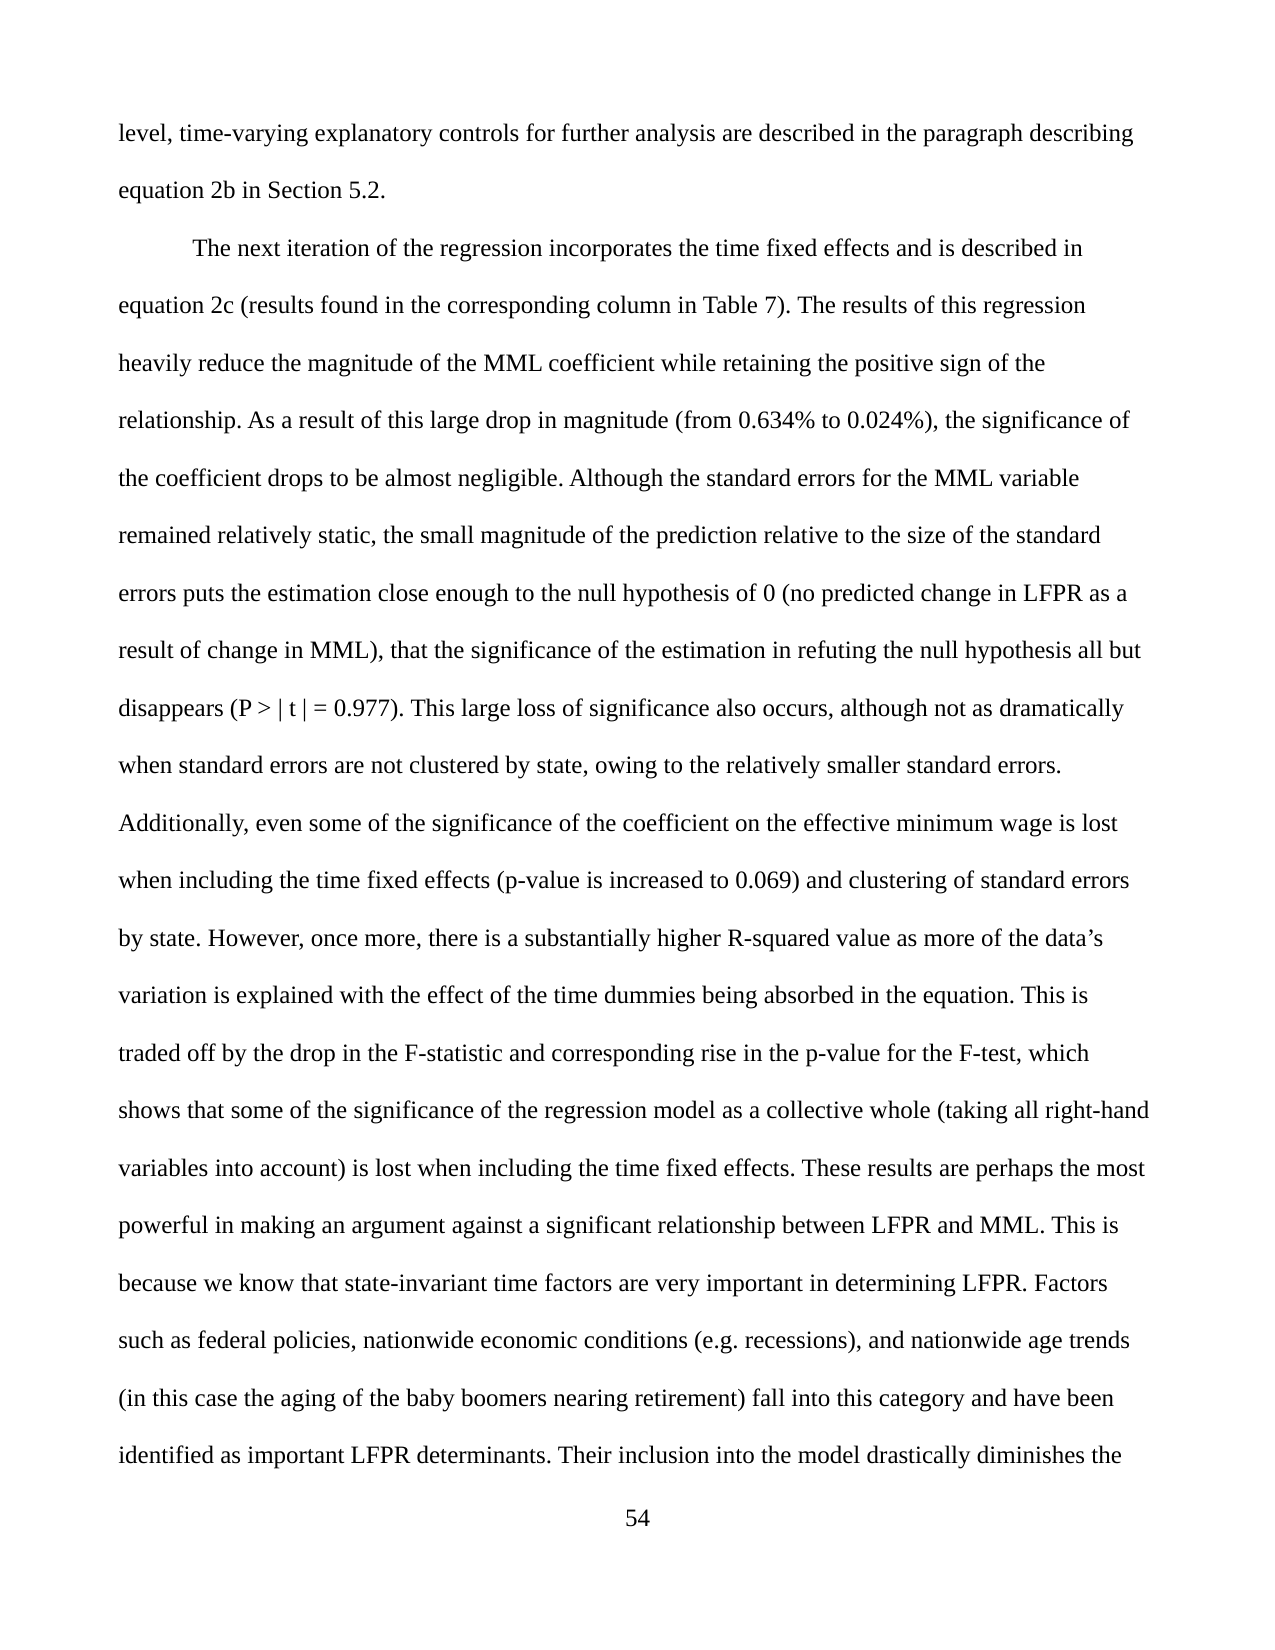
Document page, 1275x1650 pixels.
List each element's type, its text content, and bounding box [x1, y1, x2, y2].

text level, time-varying explanatory controls for further analysis are described in the paragraph describing equation 2b in Section 5.2. [118, 118, 1157, 204]
text The next iteration of the regression incorporates the time fixed effects and is described in equation 2c (results found in the corresponding column in Table 7). The results of this regression heavily reduce the magnitude of the MML coefficient while retaining the positive sign of the relationship. As a result of this large drop in magnitude (from 0.634% to 0.024%), the significance of the coefficient drops to be almost negligible. Although the standard errors for the MML variable remained relatively static, the small magnitude of the prediction relative to the size of the standard errors puts the estimation close enough to the null hypothesis of 0 (no predicted change in LFPR as a result of change in MML), that the significance of the estimation in refuting the null hypothesis all but disappears (P > | t | = 0.977). This large loss of significance also occurs, although not as dramatically when standard errors are not clustered by state, owing to the relatively smaller standard errors. Additionally, even some of the significance of the coefficient on the effective minimum wage is lost when including the time fixed effects (p-value is increased to 0.069) and clustering of standard errors by state. However, once more, there is a substantially higher R-squared value as more of the data’s variation is explained with the effect of the time dummies being absorbed in the equation. This is traded off by the drop in the F-statistic and corresponding rise in the p-value for the F-test, which shows that some of the significance of the regression model as a collective whole (taking all right-hand variables into account) is lost when including the time fixed effects. These results are perhaps the most powerful in making an argument against a significant relationship between LFPR and MML. This is because we know that state-invariant time factors are very important in determining LFPR. Factors such as federal policies, nationwide economic conditions (e.g. recessions), and nationwide age trends (in this case the aging of the baby boomers nearing retirement) fall into this category and have been identified as important LFPR determinants. Their inclusion into the model drastically diminishes the [118, 233, 1157, 1469]
